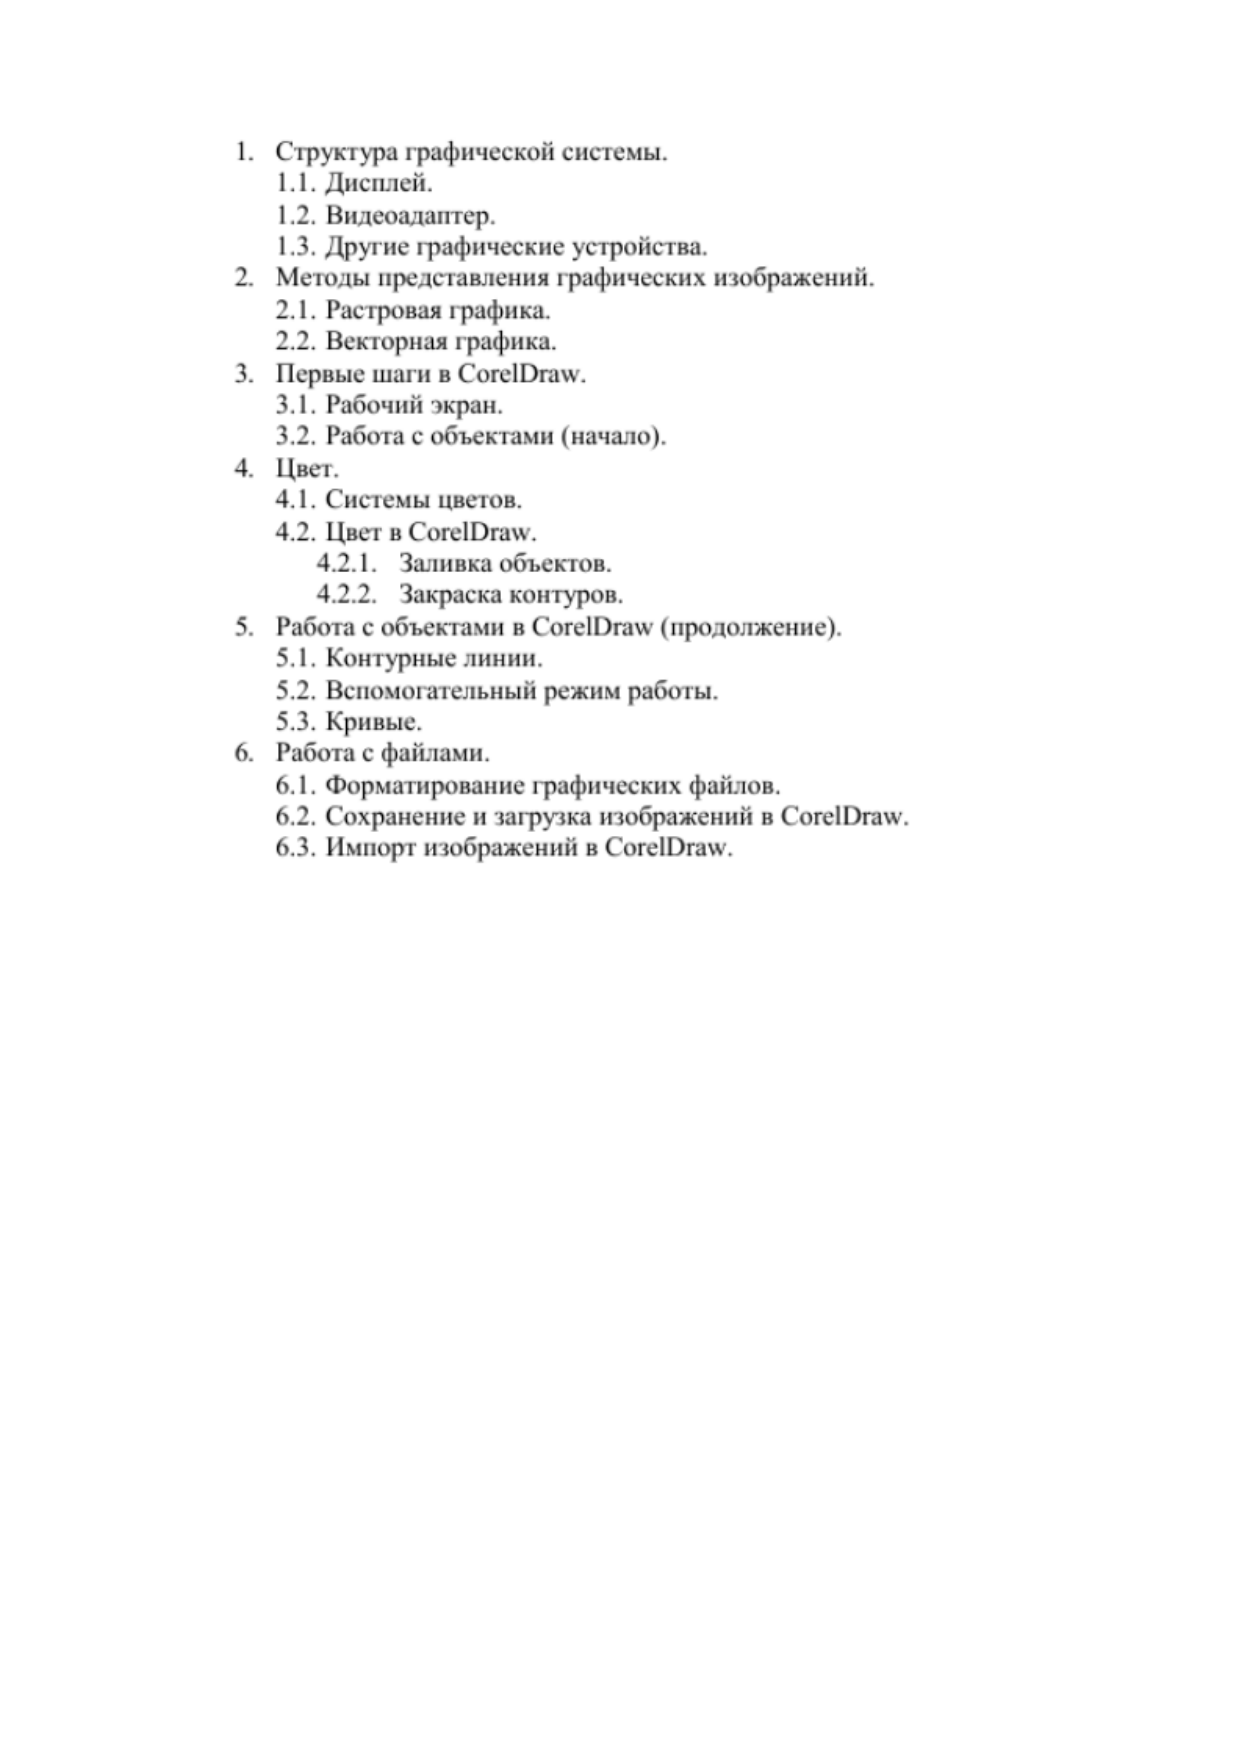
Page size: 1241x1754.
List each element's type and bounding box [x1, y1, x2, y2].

picture [177, 118, 975, 882]
